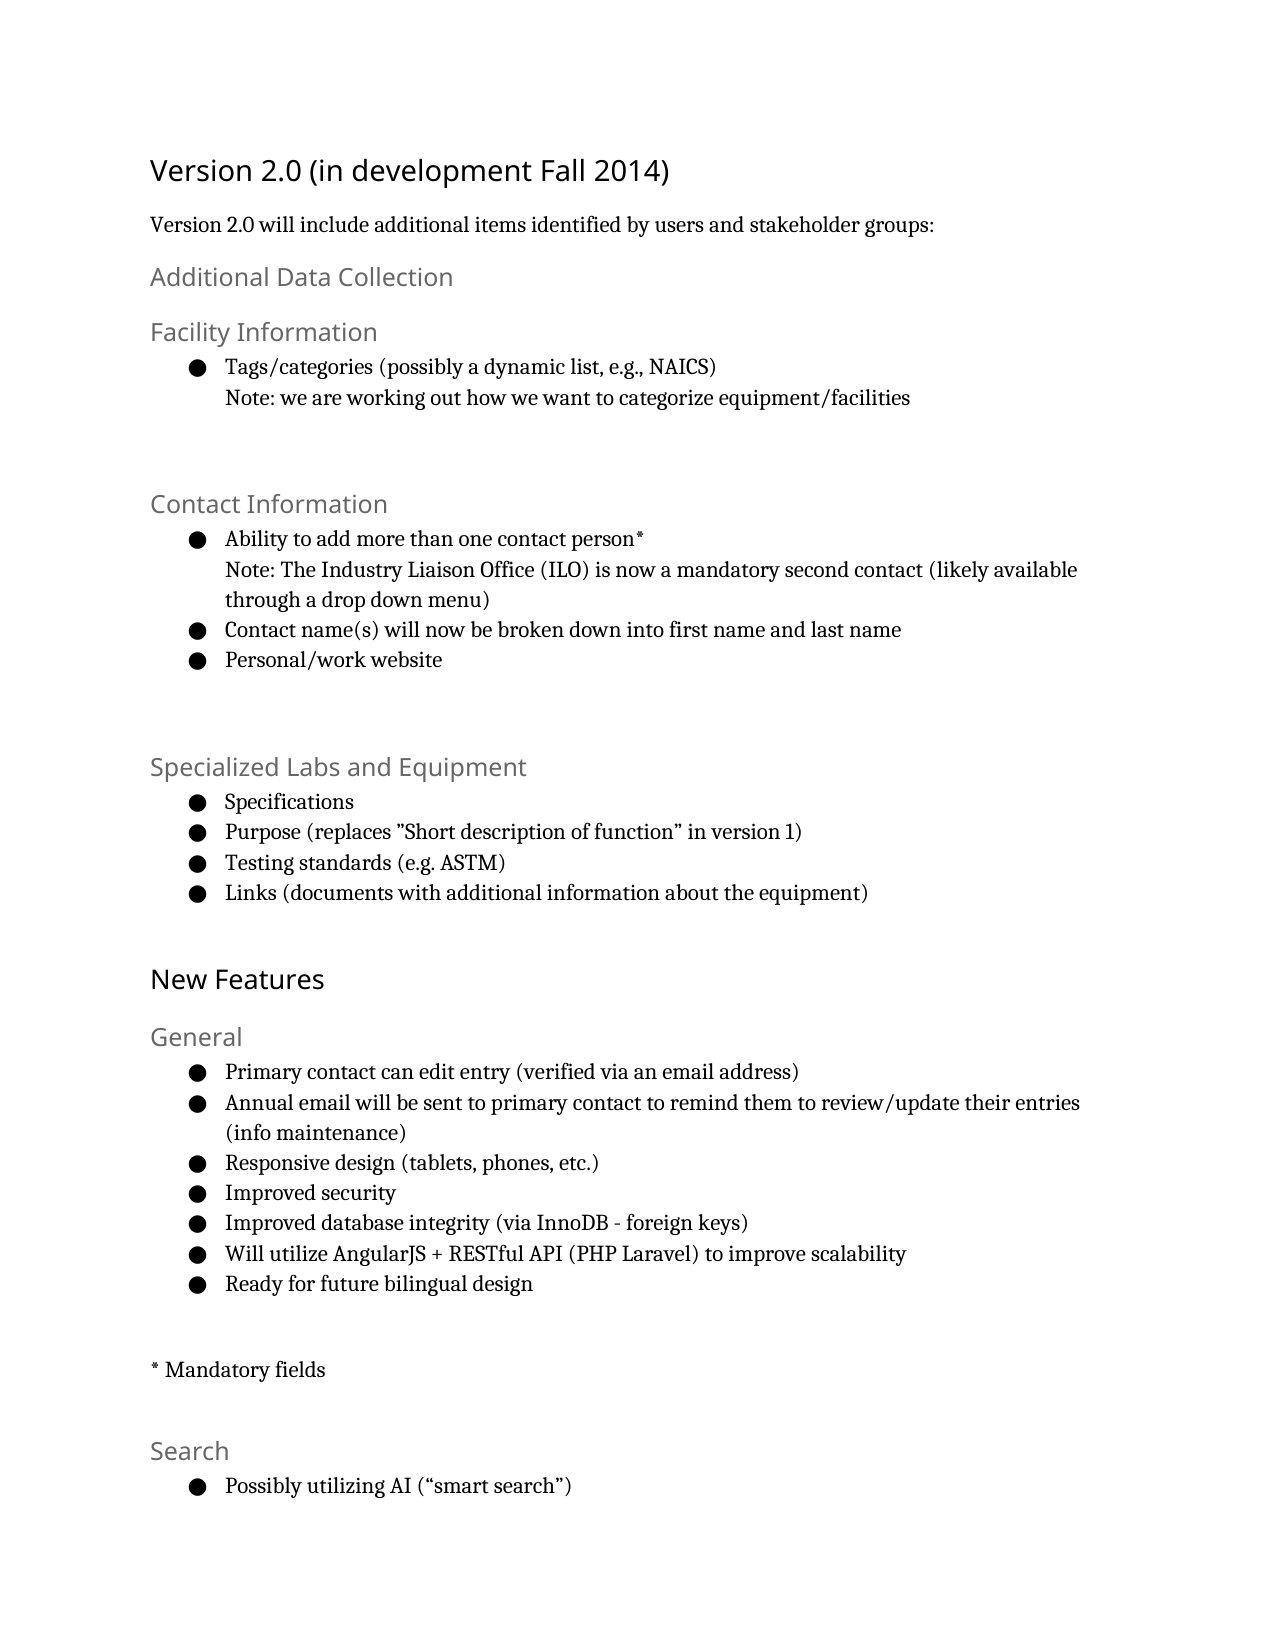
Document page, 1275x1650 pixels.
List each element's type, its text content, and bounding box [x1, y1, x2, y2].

text Note: The Industry Liaison Office (ILO) is now a mandatory second contact (likely available through a drop down menu) [225, 556, 1125, 613]
list Links (documents with additional information about the equipment) [187, 879, 1125, 906]
list Responsive design (tablets, phones, etc.) [187, 1150, 1125, 1176]
list Testing standards (e.g. ASTM) [187, 849, 1125, 876]
list Tags/categories (possibly a dynamic list, e.g., NAICS) [187, 354, 1125, 381]
subtitle Version 2.0 will include additional items identified by users and stakeholder groups: [150, 212, 1125, 239]
list Annual email will be sent to primary contact to remind them to review/update their entries (info maintenance) [187, 1089, 1125, 1146]
list Ability to add more than one contact person* [187, 526, 1125, 553]
subtitle Contact Information [150, 487, 1125, 521]
text * Mandatory fields [150, 1357, 1125, 1383]
subtitle Version 2.0 (in development Fall 2014) [150, 150, 1125, 190]
list Improved security [187, 1180, 1125, 1206]
subtitle Specialized Labs and Equipment [150, 750, 1125, 784]
list Personal/work website [187, 647, 1125, 673]
list Improved database integrity (via InnoDB - foreign keys) [187, 1210, 1125, 1236]
text Note: we are working out how we want to categorize equipment/facilities [150, 384, 1125, 411]
subtitle Facility Information [150, 315, 1125, 349]
list Specifications [187, 789, 1125, 815]
subtitle New Features [150, 961, 1125, 998]
subtitle General [150, 1020, 1125, 1054]
list Possibly utilizing AI (“smart search”) [187, 1473, 1125, 1499]
subtitle Additional Data Collection [150, 259, 1125, 293]
list Contact name(s) will now be broken down into first name and last name [187, 617, 1125, 643]
subtitle Search [150, 1434, 1125, 1468]
list Purpose (replaces ”Short description of function” in version 1) [187, 819, 1125, 846]
list Primary contact can edit entry (verified via an email address) [187, 1059, 1125, 1085]
list Ready for future bilingual design [187, 1271, 1125, 1297]
list Will utilize AngularJS + RESTful API (PHP Laravel) to improve scalability [187, 1240, 1125, 1267]
